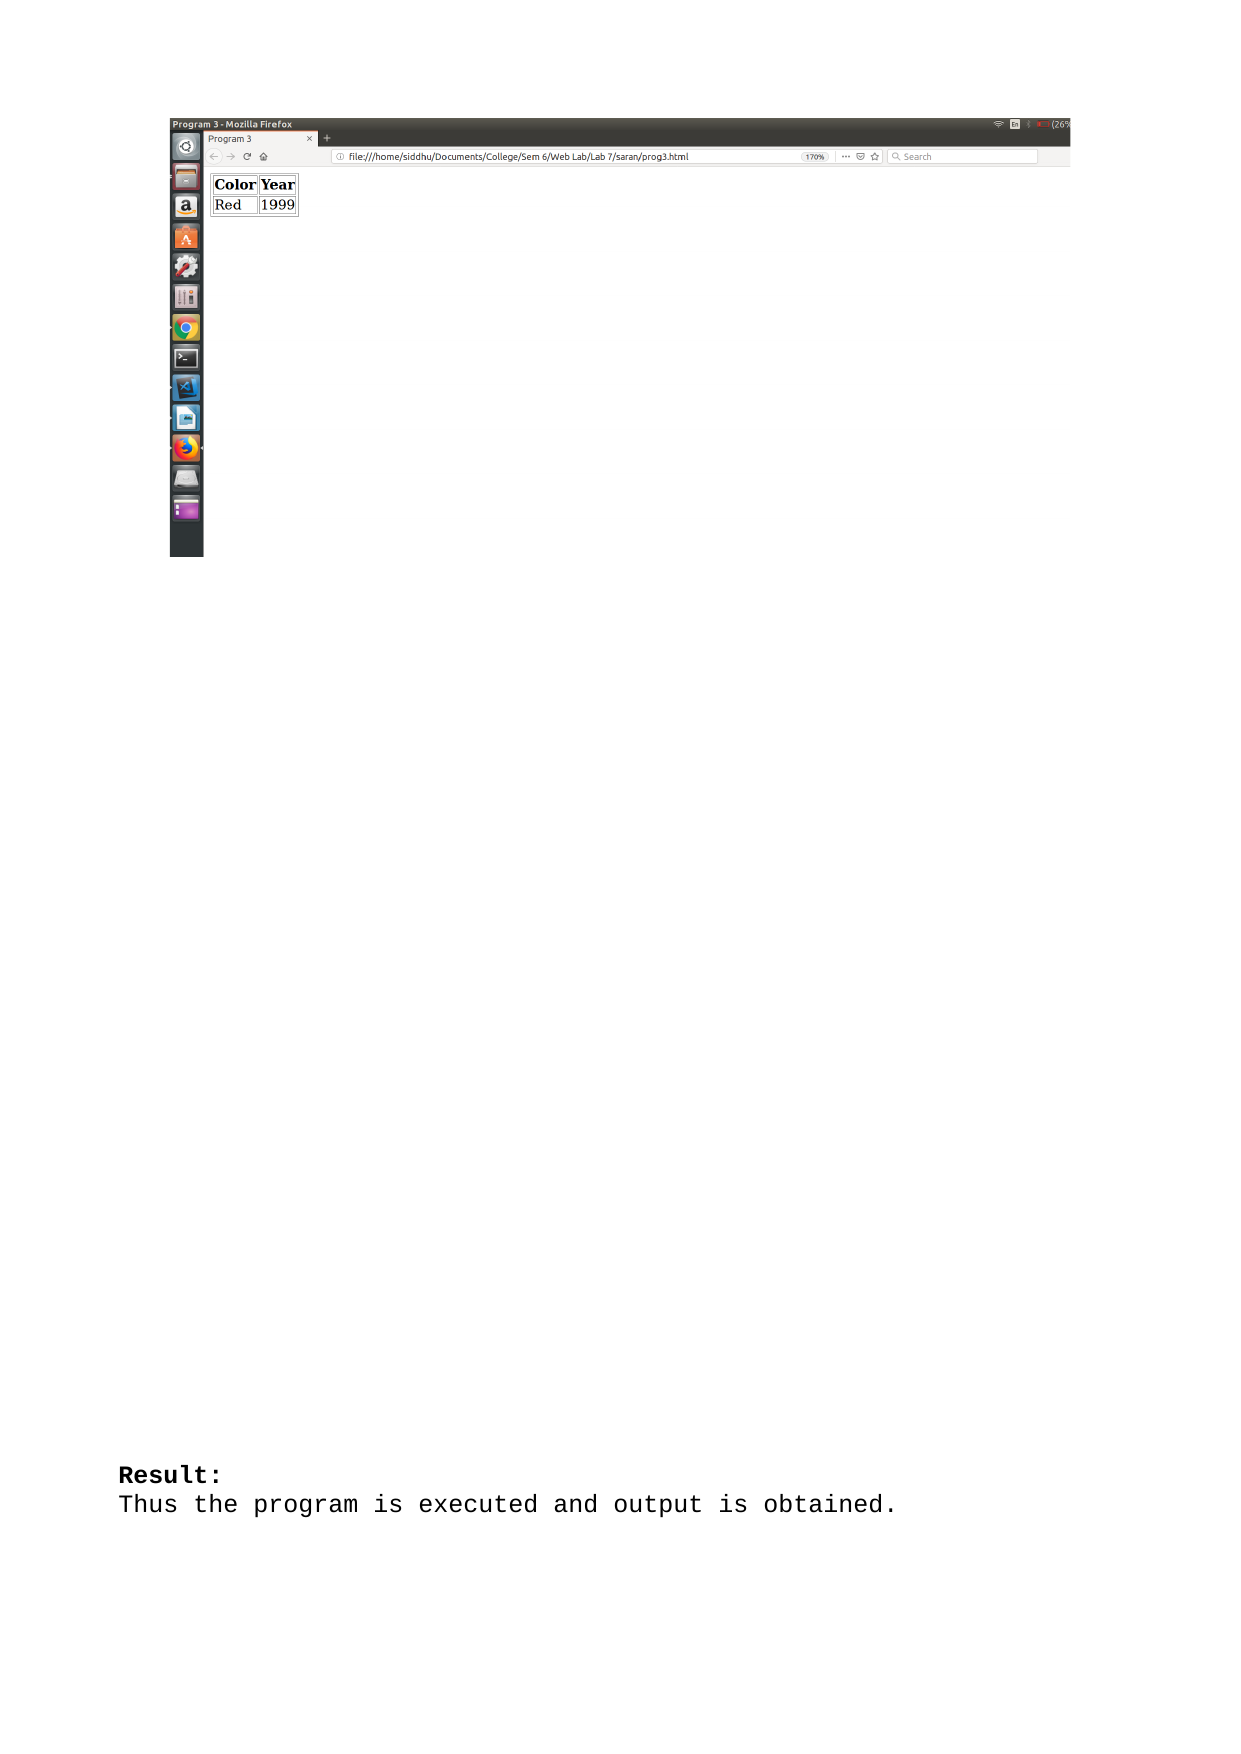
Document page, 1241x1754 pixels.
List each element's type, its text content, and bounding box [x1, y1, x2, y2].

picture [169, 118, 1071, 557]
text Thus the program is executed and output is obtained. [118, 1491, 1122, 1520]
text Result: [118, 1463, 1122, 1491]
